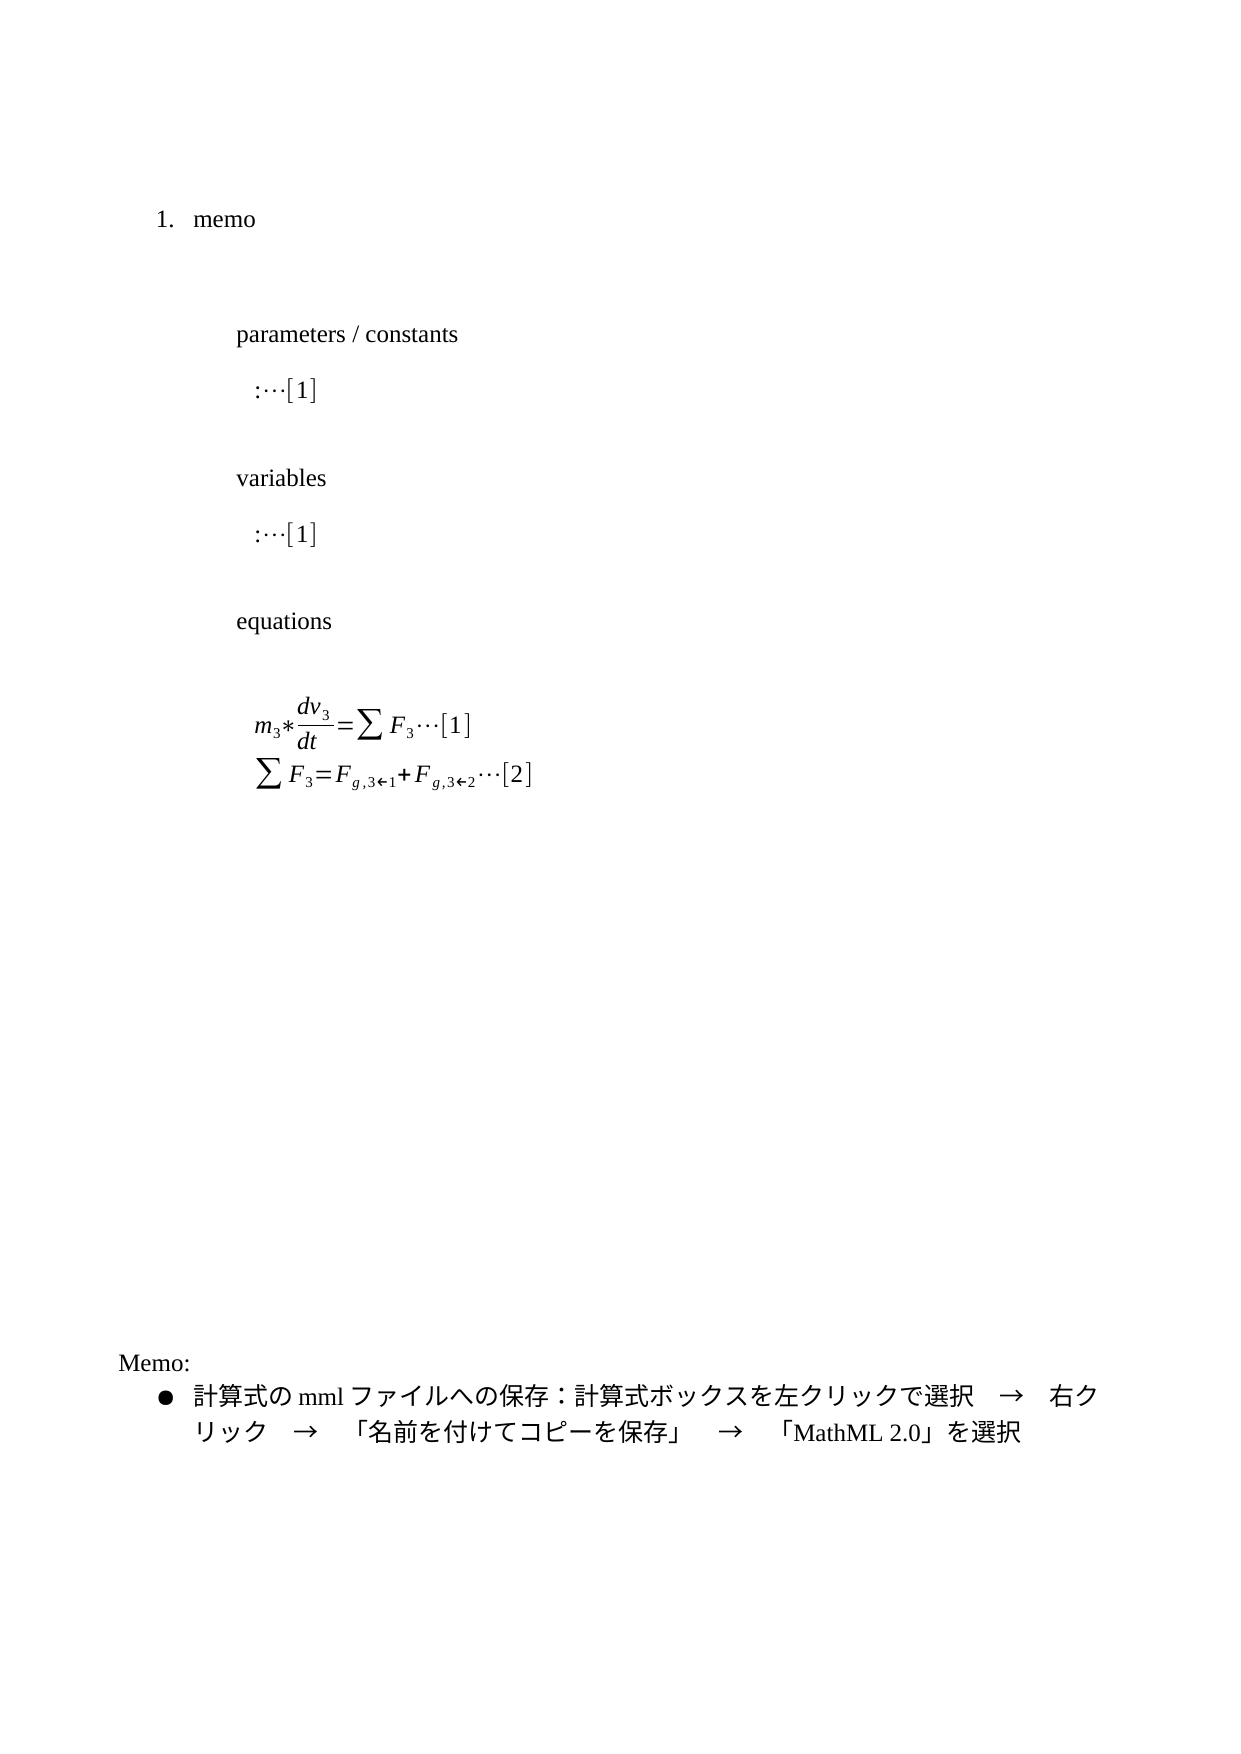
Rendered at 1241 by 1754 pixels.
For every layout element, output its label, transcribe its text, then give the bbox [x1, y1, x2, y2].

list memo [156, 204, 1122, 233]
text parameters / constants [236, 319, 1122, 348]
text equations [236, 606, 1122, 635]
list 計算式のmmlファイルへの保存：計算式ボックスを左クリックで選択 → 右クリック → 「名前を付けてコピーを保存」 → 「MathML 2.0」を選択 [156, 1376, 1122, 1449]
text variables [236, 463, 1122, 492]
text Memo: [118, 1348, 1122, 1376]
